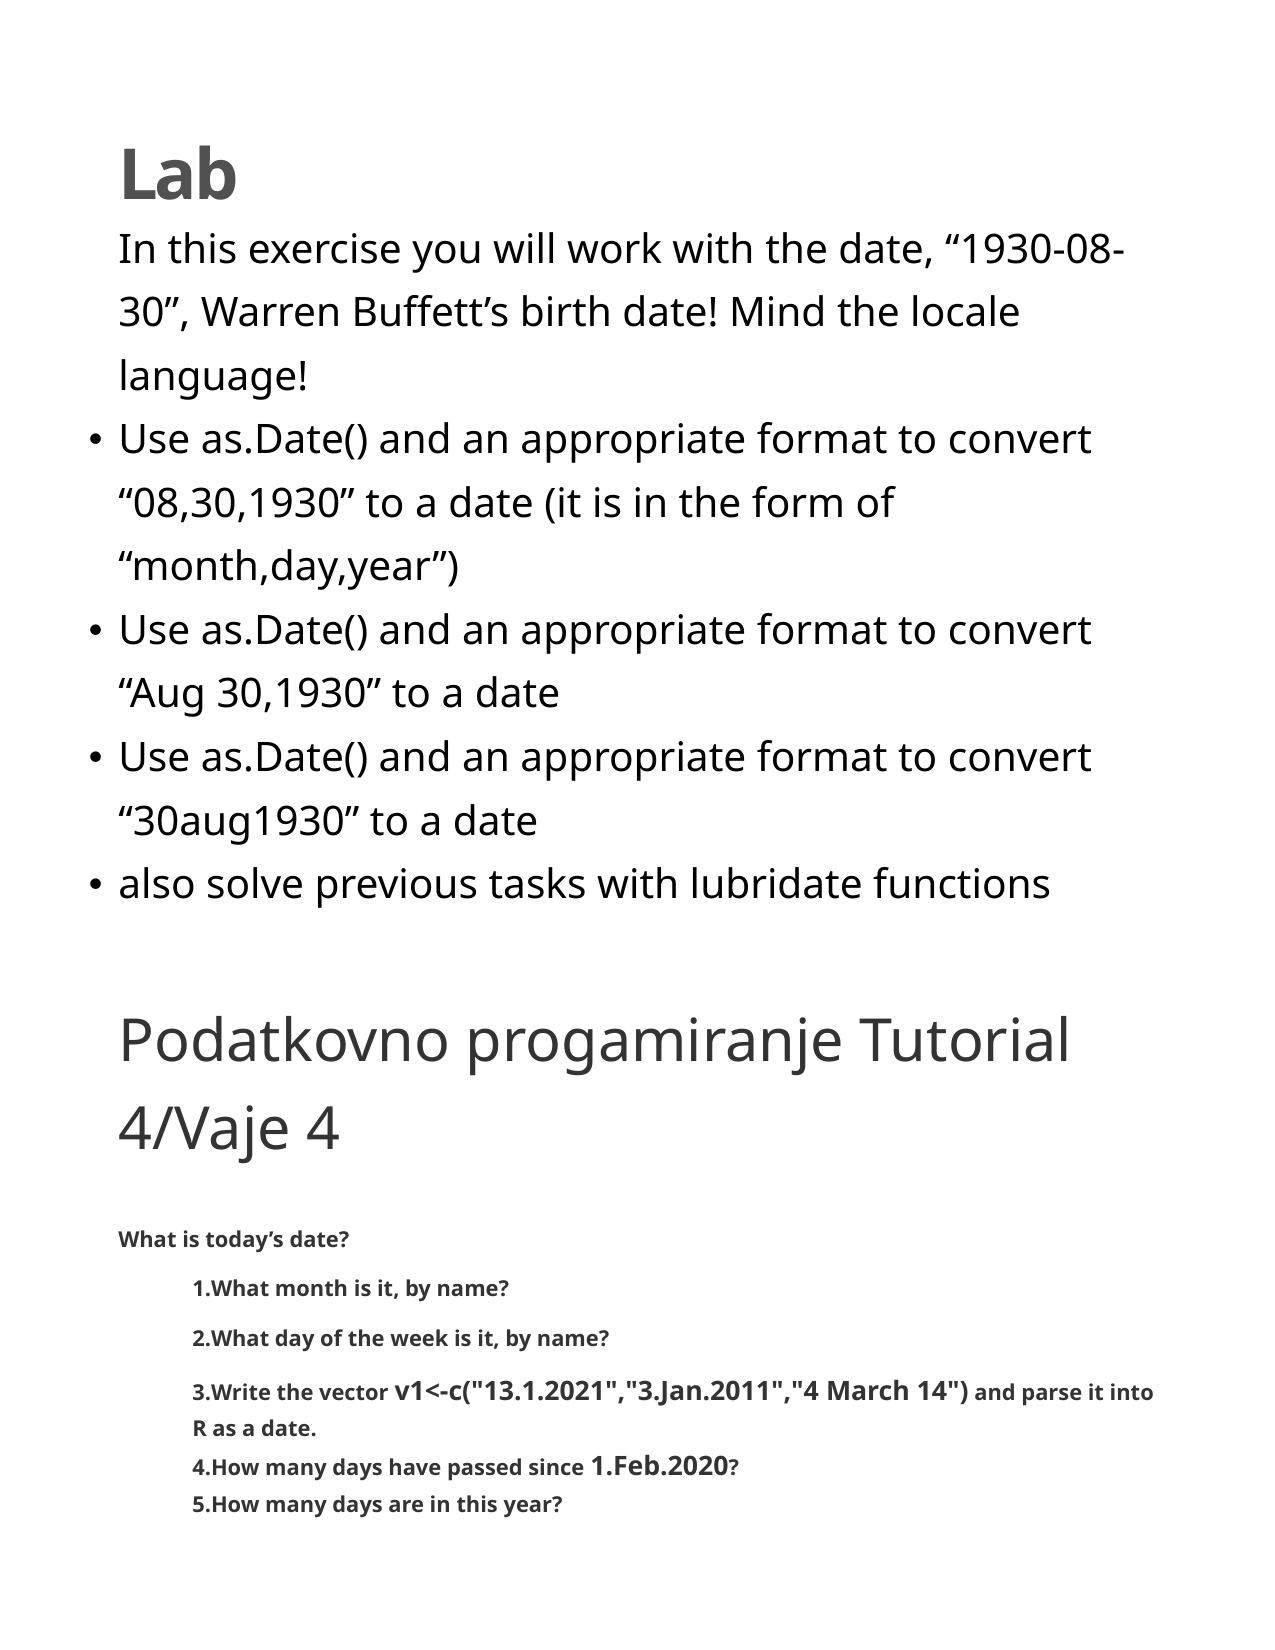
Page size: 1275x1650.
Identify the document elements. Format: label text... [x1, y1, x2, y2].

list Use as.Date() and an appropriate format to convert “Aug 30,1930” to a date [118, 601, 1157, 720]
text What is today’s date? [118, 1191, 1157, 1254]
subtitle Podatkovno progamiranje Tutorial 4/Vaje 4 [118, 997, 1157, 1167]
list What month is it, by name? [118, 1273, 1157, 1302]
list Use as.Date() and an appropriate format to convert “08,30,1930” to a date (it is in the form of “month,day,year”) [118, 410, 1157, 593]
list How many days are in this year? [118, 1488, 1157, 1518]
list How many days have passed since 1.Feb.2020? [118, 1447, 1157, 1483]
subtitle Lab [118, 118, 1157, 220]
list Write the vector v1<-c("13.1.2021","3.Jan.2011","4 March 14") and parse it into R as a date. [118, 1372, 1157, 1443]
list Use as.Date() and an appropriate format to convert “30aug1930” to a date [118, 728, 1157, 847]
list also solve previous tasks with lubridate functions [118, 855, 1157, 910]
text In this exercise you will work with the date, “1930-08-30”, Warren Buffett’s birth date! Mind the locale language! [118, 220, 1157, 402]
list What day of the week is it, by name? [118, 1322, 1157, 1352]
